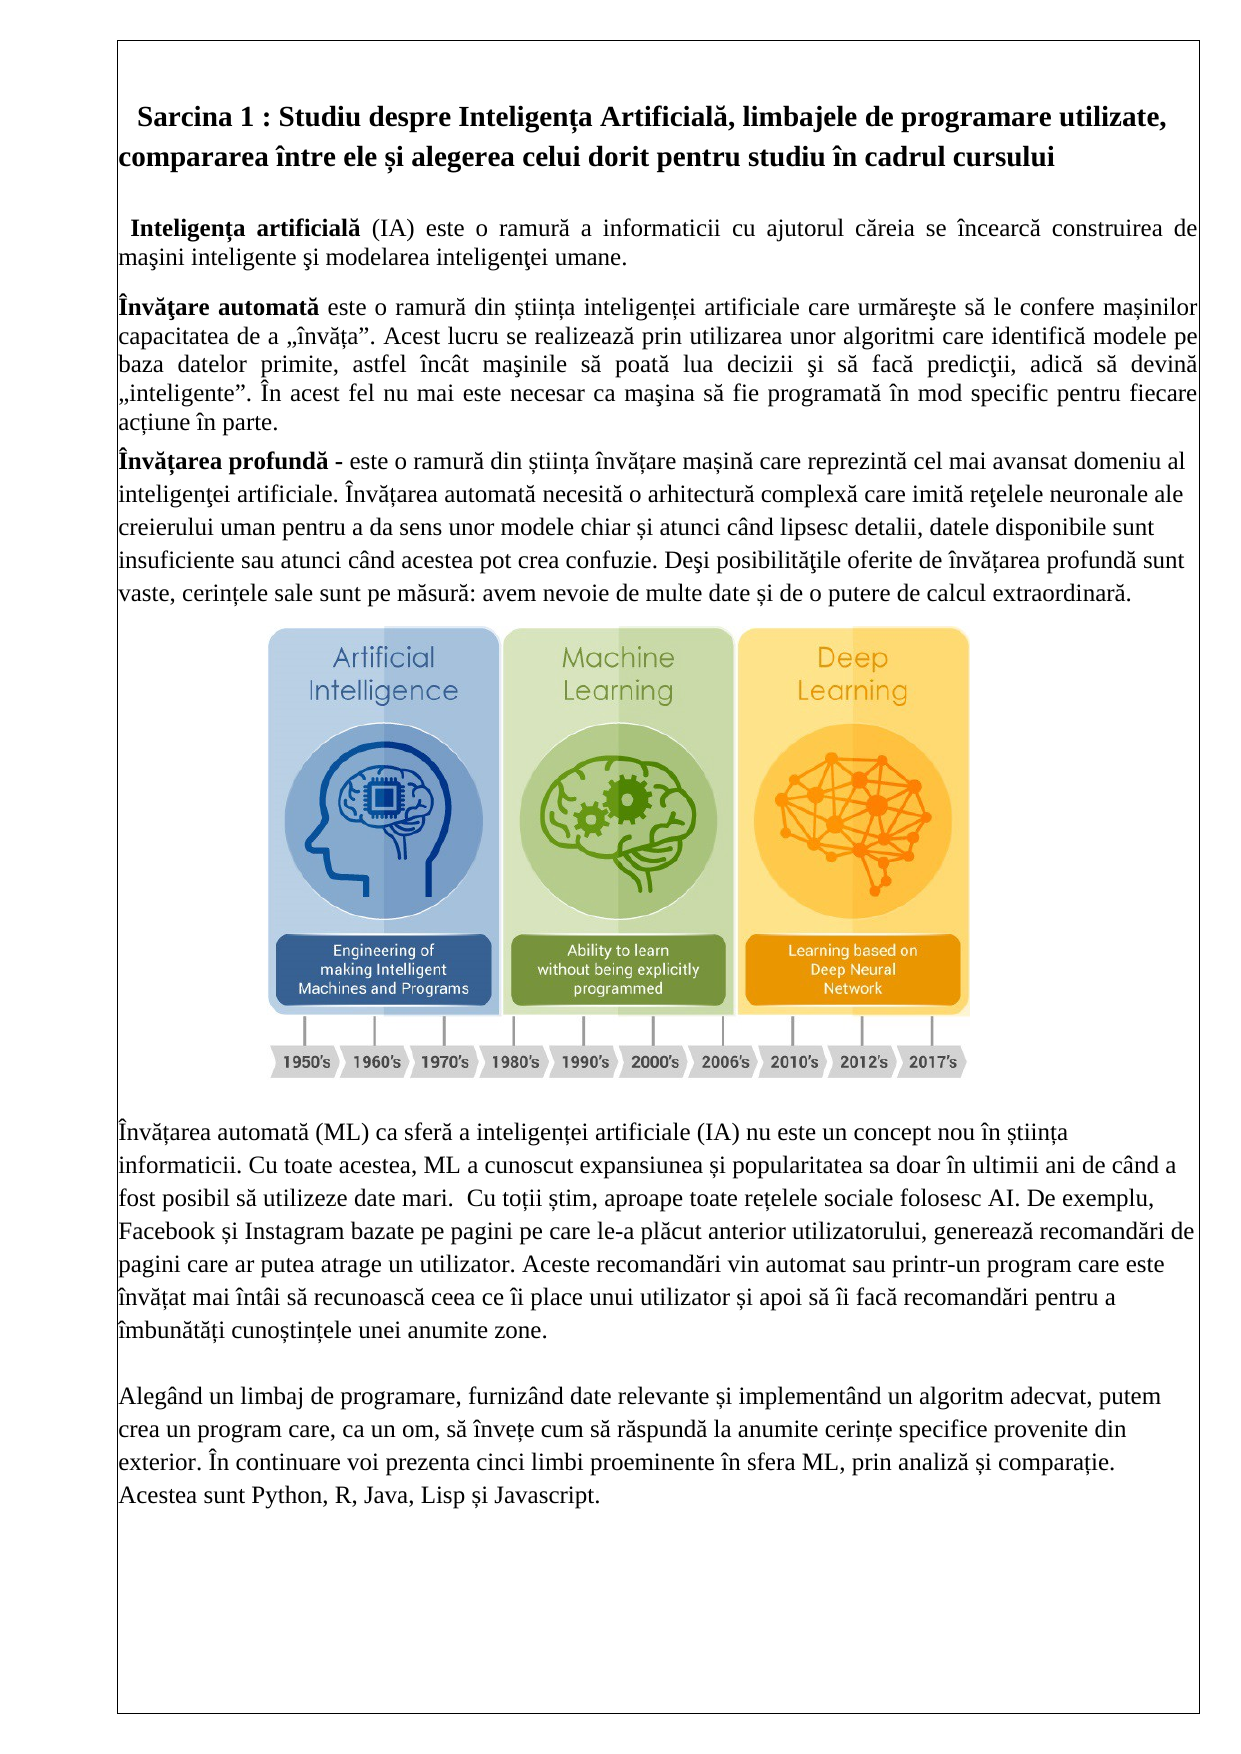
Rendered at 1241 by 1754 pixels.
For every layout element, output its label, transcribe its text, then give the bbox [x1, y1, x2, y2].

text Învăţare automată este o ramură din știința inteligenței artificiale care urmăreşte să le confere mașinilor capacitatea de a „învăța”. Acest lucru se realizează prin utilizarea unor algoritmi care identifică modele pe baza datelor primite, astfel încât maşinile să poată lua decizii şi să facă predicţii, adică să devină „inteligente”. În acest fel nu mai este necesar ca maşina să fie programată în mod specific pentru fiecare acțiune în parte. [118, 292, 1199, 436]
text Sarcina 1 : Studiu despre Inteligența Artificială, limbajele de programare utilizate, compararea între ele și alegerea celui dorit pentru studiu în cadrul cursului [118, 41, 1199, 173]
text Învățarea profundă - este o ramură din știința învățare mașină care reprezintă cel mai avansat domeniu al inteligenţei artificiale. Învățarea automată necesită o arhitectură complexă care imită reţelele neuronale ale creierului uman pentru a da sens unor modele chiar și atunci când lipsesc detalii, datele disponibile sunt insuficiente sau atunci când acestea pot crea confuzie. Deşi posibilităţile oferite de învățarea profundă sunt vaste, cerințele sale sunt pe măsură: avem nevoie de multe date și de o putere de calcul extraordinară. [118, 446, 1199, 607]
text Învățarea automată (ML) ca sferă a inteligenței artificiale (IA) nu este un concept nou în știința informaticii. Cu toate acestea, ML a cunoscut expansiunea și popularitatea sa doar în ultimii ani de când a fost posibil să utilizeze date mari. Cu toții știm, aproape toate rețelele sociale folosesc AI. De exemplu, Facebook și Instagram bazate pe pagini pe care le-a plăcut anterior utilizatorului, generează recomandări de pagini care ar putea atrage un utilizator. Aceste recomandări vin automat sau printr-un program care este învățat mai întâi să recunoască ceea ce îi place unui utilizator și apoi să îi facă recomandări pentru a îmbunătăți cunoștințele unei anumite zone. Alegând un limbaj de programare, furnizând date relevante și implementând un algoritm adecvat, putem crea un program care, ca un om, să învețe cum să răspundă la anumite cerințe specifice provenite din exterior. În continuare voi prezenta cinci limbi proeminente în sfera ML, prin analiză și comparație. Acestea sunt Python, R, Java, Lisp și Javascript. [118, 1117, 1199, 1673]
text Inteligența artificială (IA) este o ramură a informaticii cu ajutorul căreia se încearcă construirea de maşini inteligente şi modelarea inteligenţei umane. [118, 209, 1199, 271]
